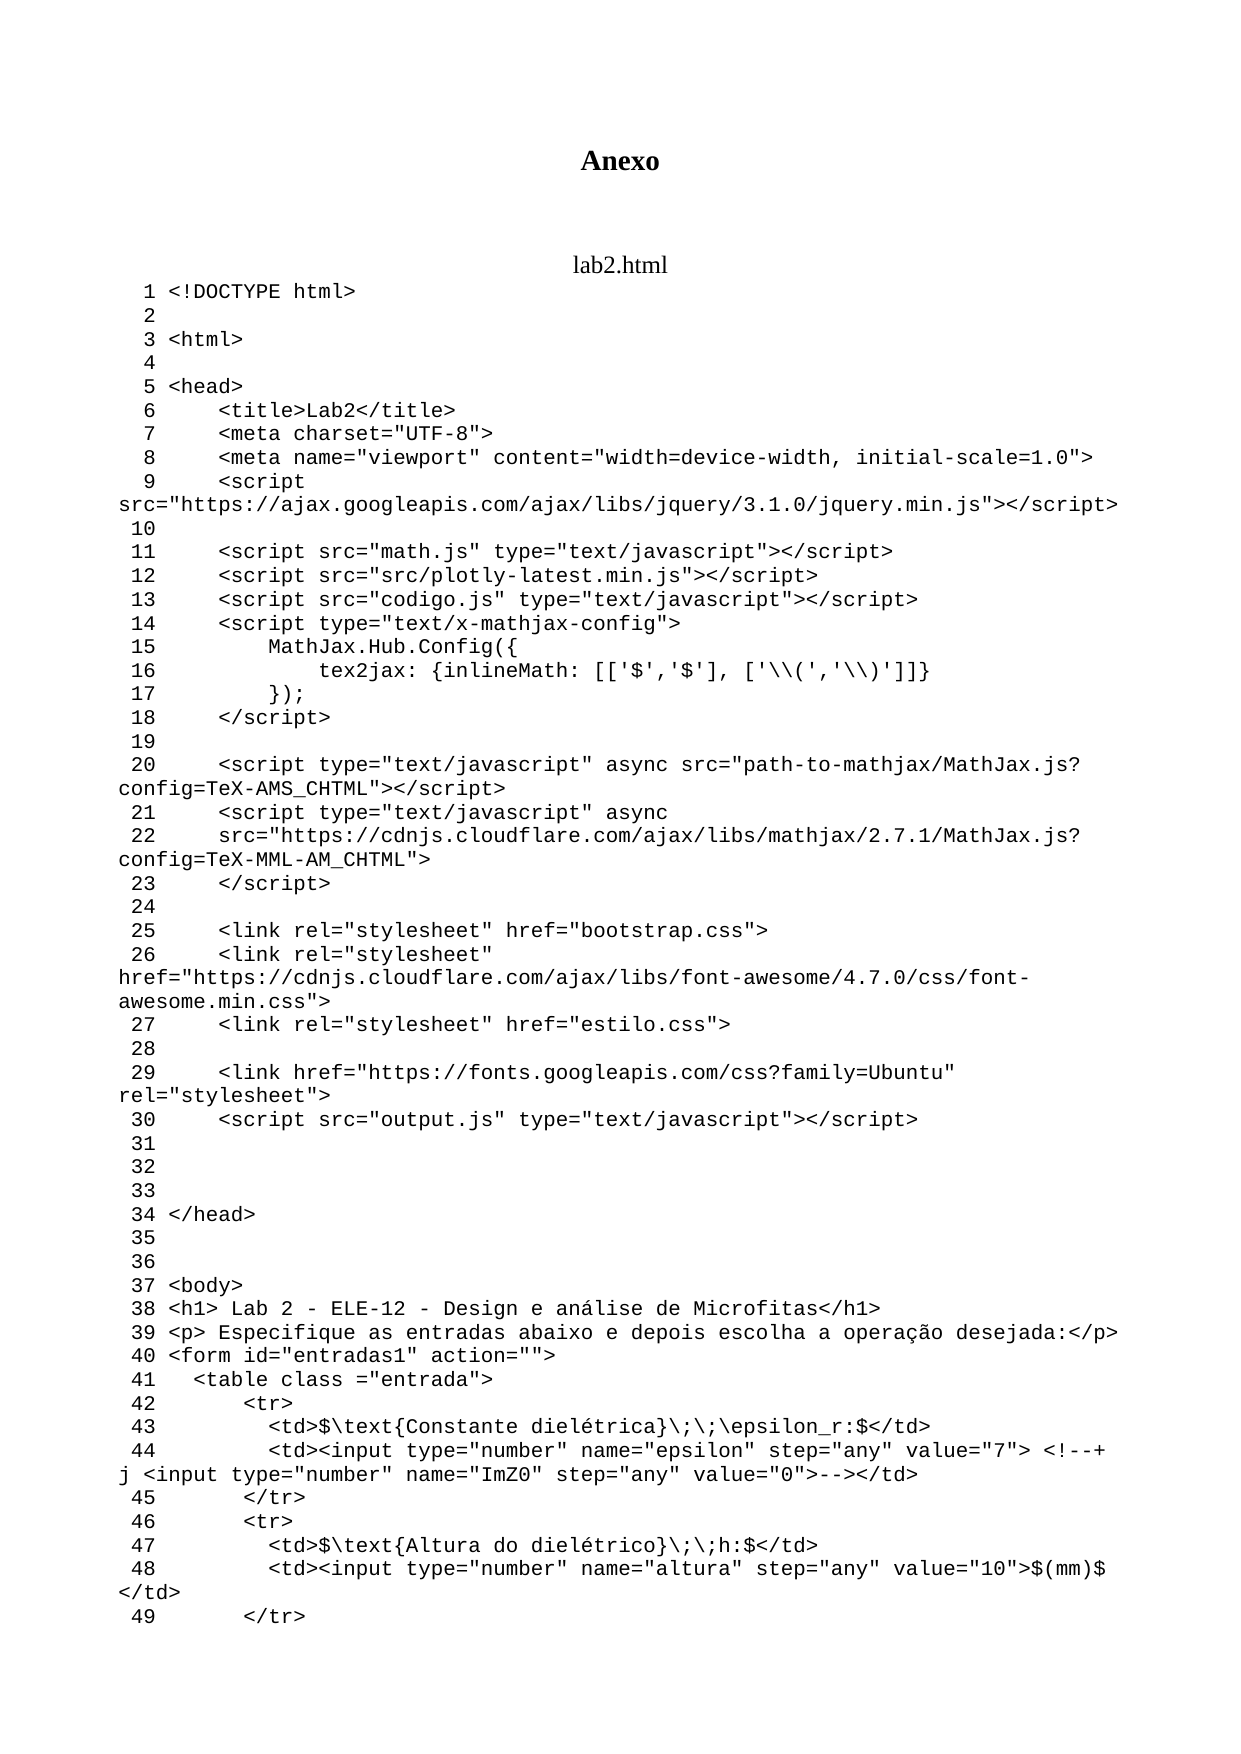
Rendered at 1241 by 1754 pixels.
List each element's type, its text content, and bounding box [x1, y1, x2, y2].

table_header lab2.html [118, 247, 1122, 281]
text 2 [118, 305, 1122, 329]
text 13 <script src="codigo.js" type="text/javascript"></script> [118, 589, 1122, 612]
text 18 </script> [118, 707, 1122, 731]
text 22 src="https://cdnjs.cloudflare.com/ajax/libs/mathjax/2.7.1/MathJax.js?config=TeX-MML-AM_CHTML"> [118, 825, 1122, 873]
text 34 </head> [118, 1204, 1122, 1227]
text 41 <table class ="entrada"> [118, 1369, 1122, 1393]
text 17 }); [118, 683, 1122, 707]
text 16 tex2jax: {inlineMath: [['$','$'], ['\\(','\\)']]} [118, 660, 1122, 683]
text 29 <link href="https://fonts.googleapis.com/css?family=Ubuntu" rel="stylesheet"> [118, 1062, 1122, 1109]
text 27 <link rel="stylesheet" href="estilo.css"> [118, 1014, 1122, 1038]
text 44 <td><input type="number" name="epsilon" step="any" value="7"> <!--+ j <input type="number" name="ImZ0" step="any" value="0">--></td> [118, 1440, 1122, 1487]
text 46 <tr> [118, 1511, 1122, 1535]
text 12 <script src="src/plotly-latest.min.js"></script> [118, 565, 1122, 589]
text 40 <form id="entradas1" action=""> [118, 1346, 1122, 1369]
text 48 <td><input type="number" name="altura" step="any" value="10">$(mm)$ </td> [118, 1558, 1122, 1606]
text 33 [118, 1180, 1122, 1204]
text 5 <head> [118, 376, 1122, 400]
text 20 <script type="text/javascript" async src="path-to-mathjax/MathJax.js?config=TeX-AMS_CHTML"></script> [118, 754, 1122, 802]
text 25 <link rel="stylesheet" href="bootstrap.css"> [118, 920, 1122, 943]
text 45 </tr> [118, 1487, 1122, 1511]
text 4 [118, 352, 1122, 376]
text 42 <tr> [118, 1393, 1122, 1416]
text 23 </script> [118, 873, 1122, 896]
text 28 [118, 1038, 1122, 1062]
text 24 [118, 896, 1122, 920]
text 38 <h1> Lab 2 - ELE-12 - Design e análise de Microfitas</h1> [118, 1298, 1122, 1322]
text 1 ﻿<!DOCTYPE html> [118, 281, 1122, 305]
text 3 <html> [118, 329, 1122, 352]
text 39 <p> Especifique as entradas abaixo e depois escolha a operação desejada:</p> [118, 1322, 1122, 1346]
text 43 <td>$\text{Constante dielétrica}\;\;\epsilon_r:$</td> [118, 1416, 1122, 1440]
text 36 [118, 1251, 1122, 1274]
text 19 [118, 731, 1122, 754]
text 7 <meta charset="UTF-8"> [118, 423, 1122, 447]
text 8 <meta name="viewport" content="width=device-width, initial-scale=1.0"> [118, 447, 1122, 471]
text 6 <title>Lab2</title> [118, 400, 1122, 423]
text 26 <link rel="stylesheet" href="https://cdnjs.cloudflare.com/ajax/libs/font-awesome/4.7.0/css/font-awesome.min.css"> [118, 943, 1122, 1014]
text 49 </tr> [118, 1606, 1122, 1629]
text 21 <script type="text/javascript" async [118, 802, 1122, 825]
text 47 <td>$\text{Altura do dielétrico}\;\;h:$</td> [118, 1535, 1122, 1558]
text 31 [118, 1133, 1122, 1156]
text 35 [118, 1227, 1122, 1251]
text 9 <script src="https://ajax.googleapis.com/ajax/libs/jquery/3.1.0/jquery.min.js"></script> [118, 471, 1122, 518]
text 30 <script src="output.js" type="text/javascript"></script> [118, 1109, 1122, 1133]
text 14 <script type="text/x-mathjax-config"> [118, 612, 1122, 636]
text 37 <body> [118, 1274, 1122, 1298]
subtitle Anexo [118, 143, 1122, 177]
text 15 MathJax.Hub.Config({ [118, 636, 1122, 660]
text 10 [118, 518, 1122, 542]
text 11 <script src="math.js" type="text/javascript"></script> [118, 542, 1122, 565]
text 32 [118, 1156, 1122, 1180]
